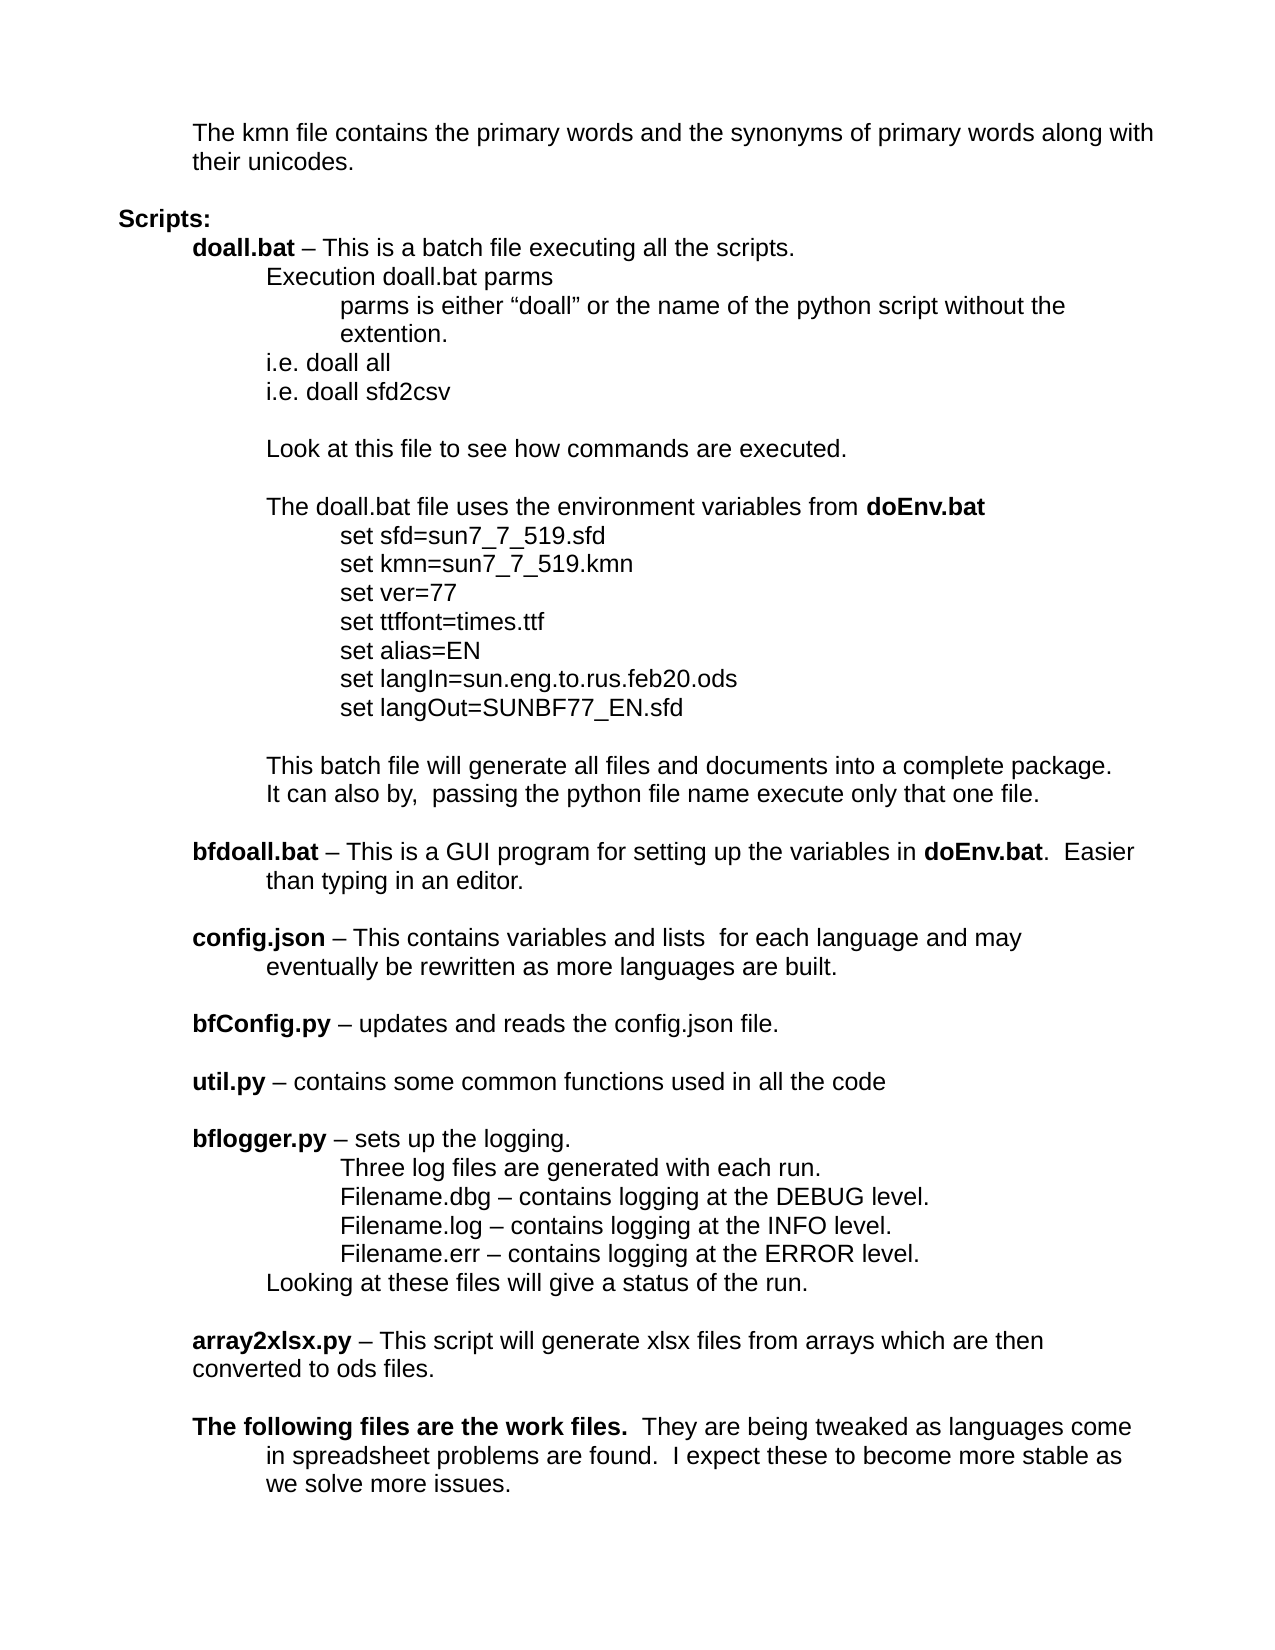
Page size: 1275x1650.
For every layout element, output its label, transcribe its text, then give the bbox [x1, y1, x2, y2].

text parms is either “doall” or the name of the python script without the extention. [118, 291, 1157, 348]
text The following files are the work files. They are being tweaked as languages come in spreadsheet problems are found. I expect these to become more stable as we solve more issues. [118, 1412, 1157, 1498]
text Three log files are generated with each run. [118, 1153, 1157, 1182]
text The doall.bat file uses the environment variables from doEnv.bat [118, 492, 1157, 521]
text bflogger.py – sets up the logging. [118, 1124, 1157, 1153]
text Look at this file to see how commands are executed. [118, 434, 1157, 463]
text set sfd=sun7_7_519.sfd [340, 521, 1157, 549]
text It can also by, passing the python file name execute only that one file. [118, 779, 1157, 808]
text Filename.err – contains logging at the ERROR level. [118, 1239, 1157, 1268]
text util.py – contains some common functions used in all the code [118, 1067, 1157, 1096]
text array2xlsx.py – This script will generate xlsx files from arrays which are then converted to ods files. [118, 1326, 1157, 1383]
text set langOut=SUNBF77_EN.sfd [340, 693, 1157, 722]
text bfConfig.py – updates and reads the config.json file. [118, 1009, 1157, 1038]
text Filename.dbg – contains logging at the DEBUG level. [118, 1182, 1157, 1211]
text i.e. doall sfd2csv [118, 377, 1157, 406]
text Execution doall.bat parms [118, 262, 1157, 291]
text set langIn=sun.eng.to.rus.feb20.ods [340, 664, 1157, 693]
text set alias=EN [340, 636, 1157, 664]
text i.e. doall all [118, 348, 1157, 377]
text The kmn file contains the primary words and the synonyms of primary words along with their unicodes. [118, 118, 1157, 176]
text set kmn=sun7_7_519.kmn [340, 549, 1157, 578]
text Looking at these files will give a status of the run. [118, 1268, 1157, 1297]
text This batch file will generate all files and documents into a complete package. [266, 751, 1157, 779]
text set ver=77 [340, 578, 1157, 607]
text config.json – This contains variables and lists for each language and may eventually be rewritten as more languages are built. [118, 923, 1157, 981]
text Filename.log – contains logging at the INFO level. [118, 1211, 1157, 1239]
text bfdoall.bat – This is a GUI program for setting up the variables in doEnv.bat. Easier than typing in an editor. [118, 837, 1157, 894]
text Scripts: [118, 204, 1157, 233]
text doall.bat – This is a batch file executing all the scripts. [118, 233, 1157, 262]
text set ttffont=times.ttf [340, 607, 1157, 636]
